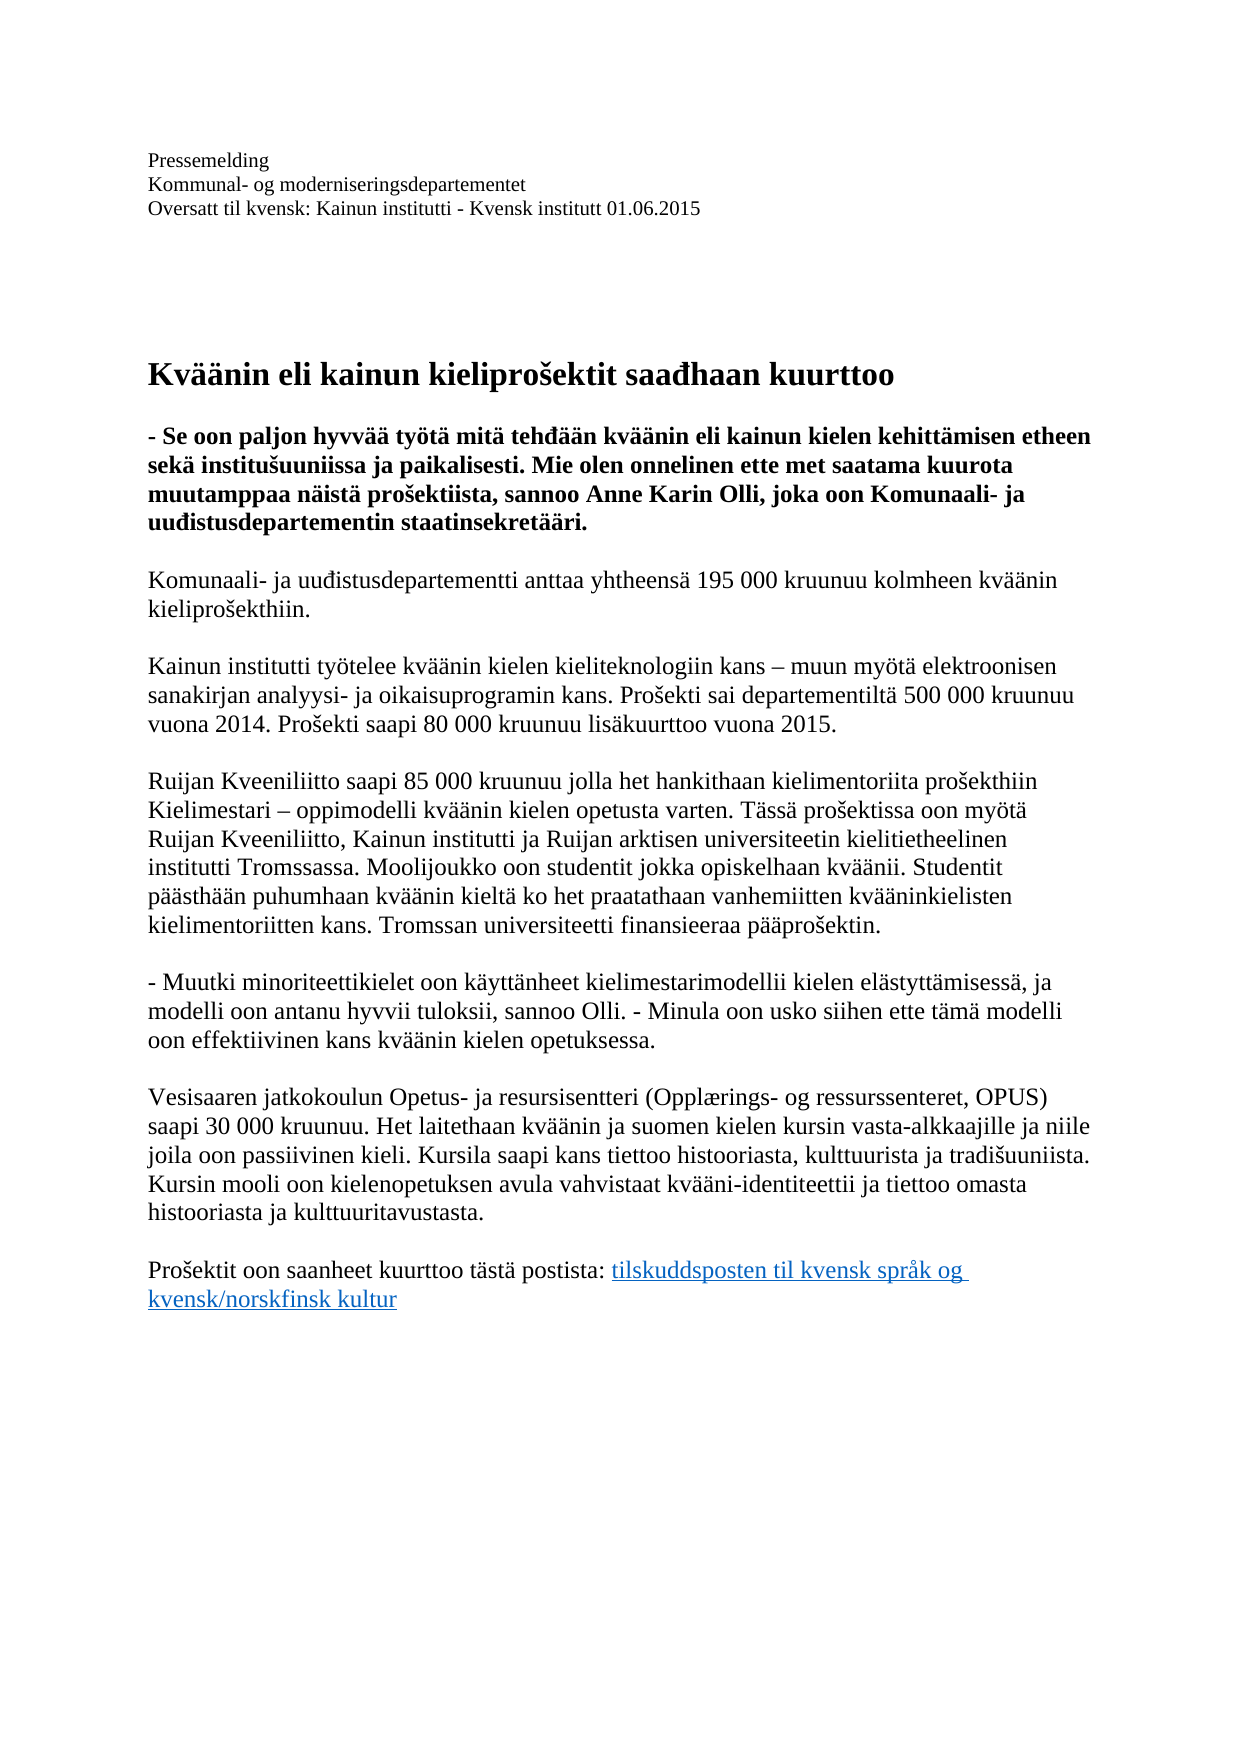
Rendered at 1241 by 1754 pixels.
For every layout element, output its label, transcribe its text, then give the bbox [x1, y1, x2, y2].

text - Muutki minoriteettikielet oon käyttänheet kielimestarimodellii kielen elästyttämisessä, ja modelli oon antanu hyvvii tuloksii, sannoo Olli. - Minula oon usko siihen ette tämä modelli oon effektiivinen kans kväänin kielen opetuksessa. [148, 967, 1092, 1054]
text Oversatt til kvensk: Kainun institutti - Kvensk institutt 01.06.2015 [148, 196, 1092, 220]
text - Se oon paljon hyvvää työtä mitä tehđään kväänin eli kainun kielen kehittämisen etheen sekä institušuuniissa ja paikalisesti. Mie olen onnelinen ette met saatama kuurota muutamppaa näistä prošektiista, sannoo Anne Karin Olli, joka oon Komunaali- ja uuđistusdepartementin staatinsekretääri. [148, 421, 1092, 536]
text Ruijan Kveeniliitto saapi 85 000 kruunuu jolla het hankithaan kielimentoriita prošekthiin Kielimestari – oppimodelli kväänin kielen opetusta varten. Tässä prošektissa oon myötä Ruijan Kveeniliitto, Kainun institutti ja Ruijan arktisen universiteetin kielitietheelinen institutti Tromssassa. Moolijoukko oon studentit jokka opiskelhaan kväänii. Studentit päästhään puhumhaan kväänin kieltä ko het praatathaan vanhemiitten kvääninkielisten kielimentoriitten kans. Tromssan universiteetti finansieeraa pääprošektin. [148, 766, 1092, 939]
text Kommunal- og moderniseringsdepartementet [148, 172, 1092, 196]
text Vesisaaren jatkokoulun Opetus- ja resursisentteri (Opplærings- og ressurssenteret, OPUS) saapi 30 000 kruunuu. Het laitethaan kväänin ja suomen kielen kursin vasta-alkkaajille ja niile joila oon passiivinen kieli. Kursila saapi kans tiettoo histooriasta, kulttuurista ja tradišuuniista. Kursin mooli oon kielenopetuksen avula vahvistaat kvääni-identiteettii ja tiettoo omasta histooriasta ja kulttuuritavustasta. [148, 1082, 1092, 1226]
text Prošektit oon saanheet kuurttoo tästä postista: tilskuddsposten til kvensk språk og kvensk/norskfinsk kultur [148, 1255, 1092, 1312]
text Pressemelding [148, 148, 1092, 172]
text Komunaali- ja uuđistusdepartementti anttaa yhtheensä 195 000 kruunuu kolmheen kväänin kieliprošekthiin. [148, 565, 1092, 622]
text Kväänin eli kainun kieliprošektit saađhaan kuurttoo [148, 354, 1092, 392]
text Kainun institutti työtelee kväänin kielen kieliteknologiin kans – muun myötä elektroonisen sanakirjan analyysi- ja oikaisuprogramin kans. Prošekti sai departementiltä 500 000 kruunuu vuona 2014. Prošekti saapi 80 000 kruunuu lisäkuurttoo vuona 2015. [148, 651, 1092, 737]
